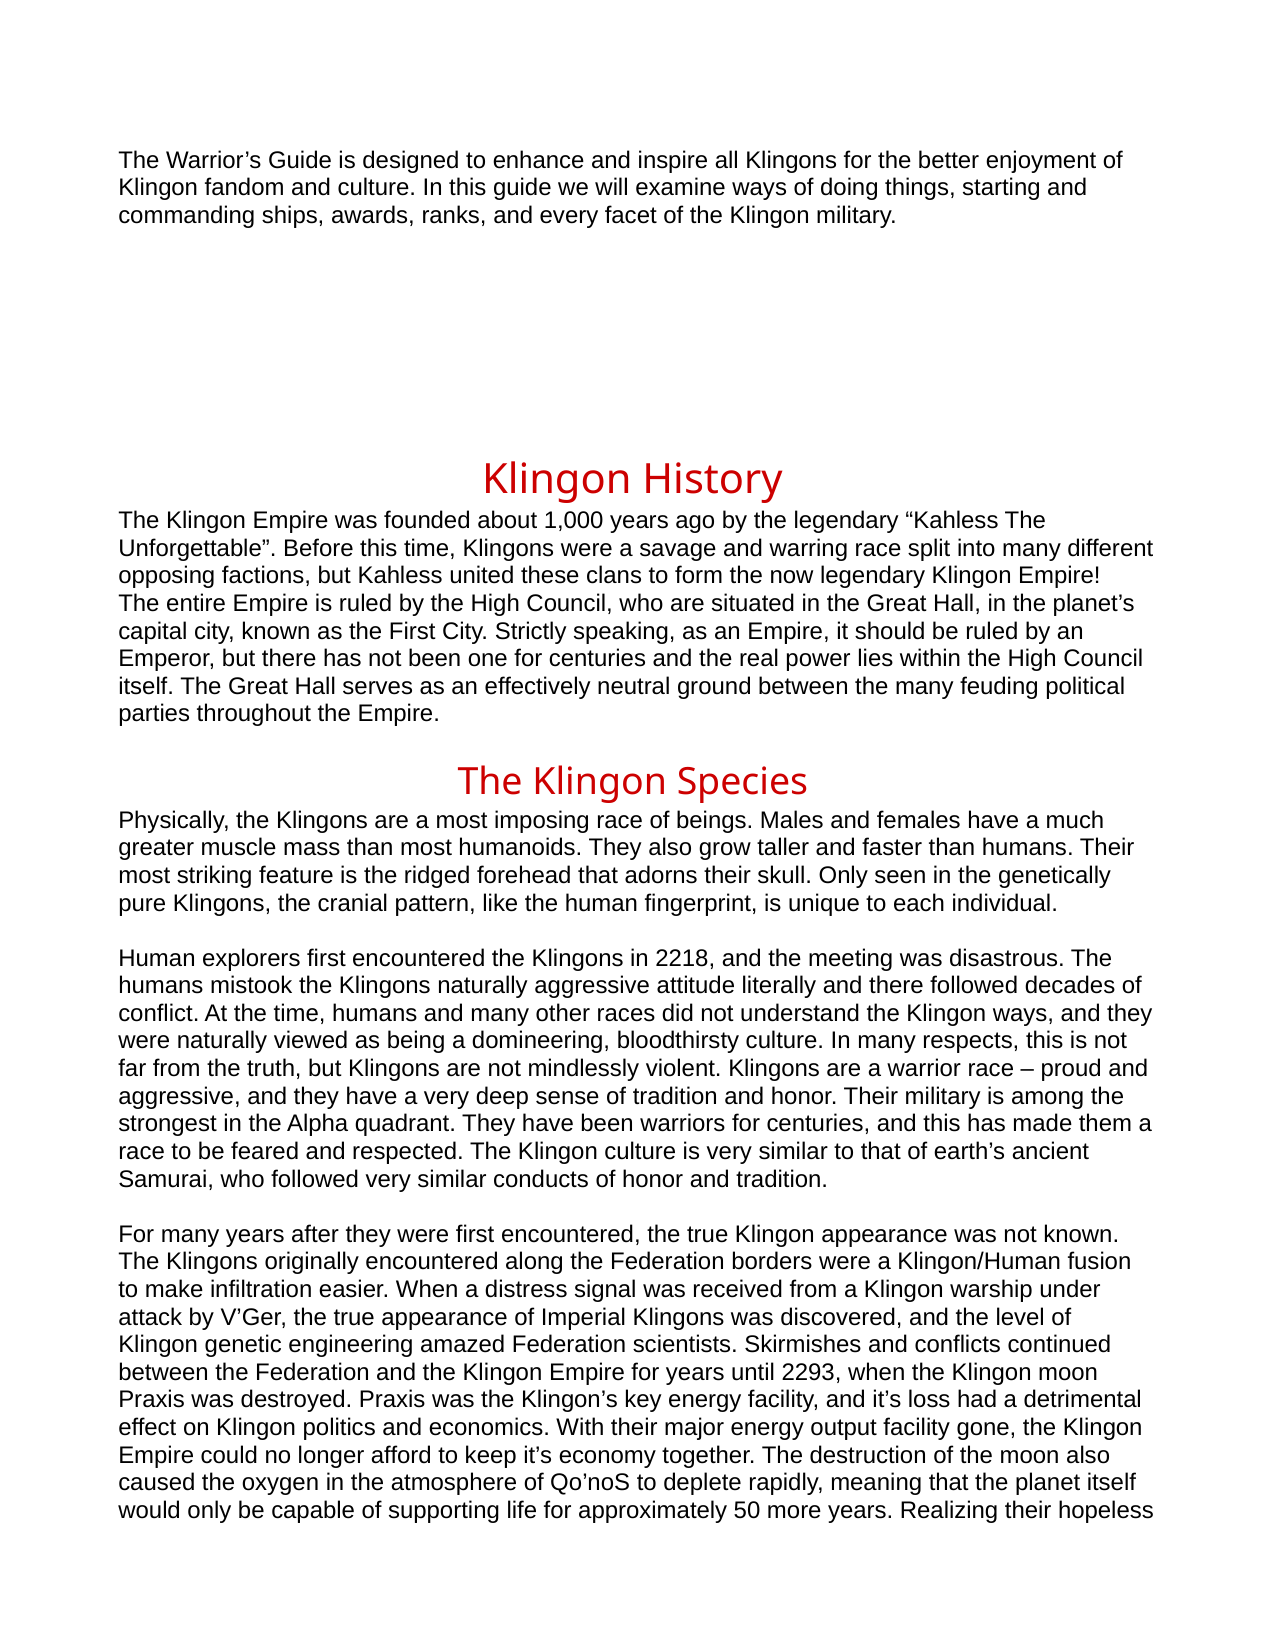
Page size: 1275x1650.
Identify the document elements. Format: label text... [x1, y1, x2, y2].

text Klingon History [118, 449, 1157, 506]
text The Klingon Species [118, 754, 1157, 806]
text The entire Empire is ruled by the High Council, who are situated in the Great Hall, in the planet’s capital city, known as the First City. Strictly speaking, as an Empire, it should be ruled by an Emperor, but there has not been one for centuries and the real power lies within the High Council itself. The Great Hall serves as an effectively neutral ground between the many feuding political parties throughout the Empire. [118, 589, 1157, 754]
text Physically, the Klingons are a most imposing race of beings. Males and females have a much greater muscle mass than most humanoids. They also grow taller and faster than humans. Their most striking feature is the ridged forehead that adorns their skull. Only seen in the genetically pure Klingons, the cranial pattern, like the human fingerprint, is unique to each individual. [118, 806, 1157, 916]
text The Warrior’s Guide is designed to enhance and inspire all Klingons for the better enjoyment of Klingon fandom and culture. In this guide we will examine ways of doing things, starting and commanding ships, awards, ranks, and every facet of the Klingon military. [118, 118, 1157, 394]
text Human explorers first encountered the Klingons in 2218, and the meeting was disastrous. The humans mistook the Klingons naturally aggressive attitude literally and there followed decades of conflict. At the time, humans and many other races did not understand the Klingon ways, and they were naturally viewed as being a domineering, bloodthirsty culture. In many respects, this is not far from the truth, but Klingons are not mindlessly violent. Klingons are a warrior race – proud and aggressive, and they have a very deep sense of tradition and honor. Their military is among the strongest in the Alpha quadrant. They have been warriors for centuries, and this has made them a race to be feared and respected. The Klingon culture is very similar to that of earth’s ancient Samurai, who followed very similar conducts of honor and tradition. For many years after they were first encountered, the true Klingon appearance was not known. The Klingons originally encountered along the Federation borders were a Klingon/Human fusion to make infiltration easier. When a distress signal was received from a Klingon warship under attack by V’Ger, the true appearance of Imperial Klingons was discovered, and the level of Klingon genetic engineering amazed Federation scientists. Skirmishes and conflicts continued between the Federation and the Klingon Empire for years until 2293, when the Klingon moon Praxis was destroyed. Praxis was the Klingon’s key energy facility, and it’s loss had a detrimental effect on Klingon politics and economics. With their major energy output facility gone, the Klingon Empire could no longer afford to keep it’s economy together. The destruction of the moon also caused the oxygen in the atmosphere of Qo’noS to deplete rapidly, meaning that the planet itself would only be capable of supporting life for approximately 50 more years. Realizing their hopeless [118, 916, 1157, 1523]
text The Klingon Empire was founded about 1,000 years ago by the legendary “Kahless The Unforgettable”. Before this time, Klingons were a savage and warring race split into many different opposing factions, but Kahless united these clans to form the now legendary Klingon Empire! [118, 506, 1157, 589]
